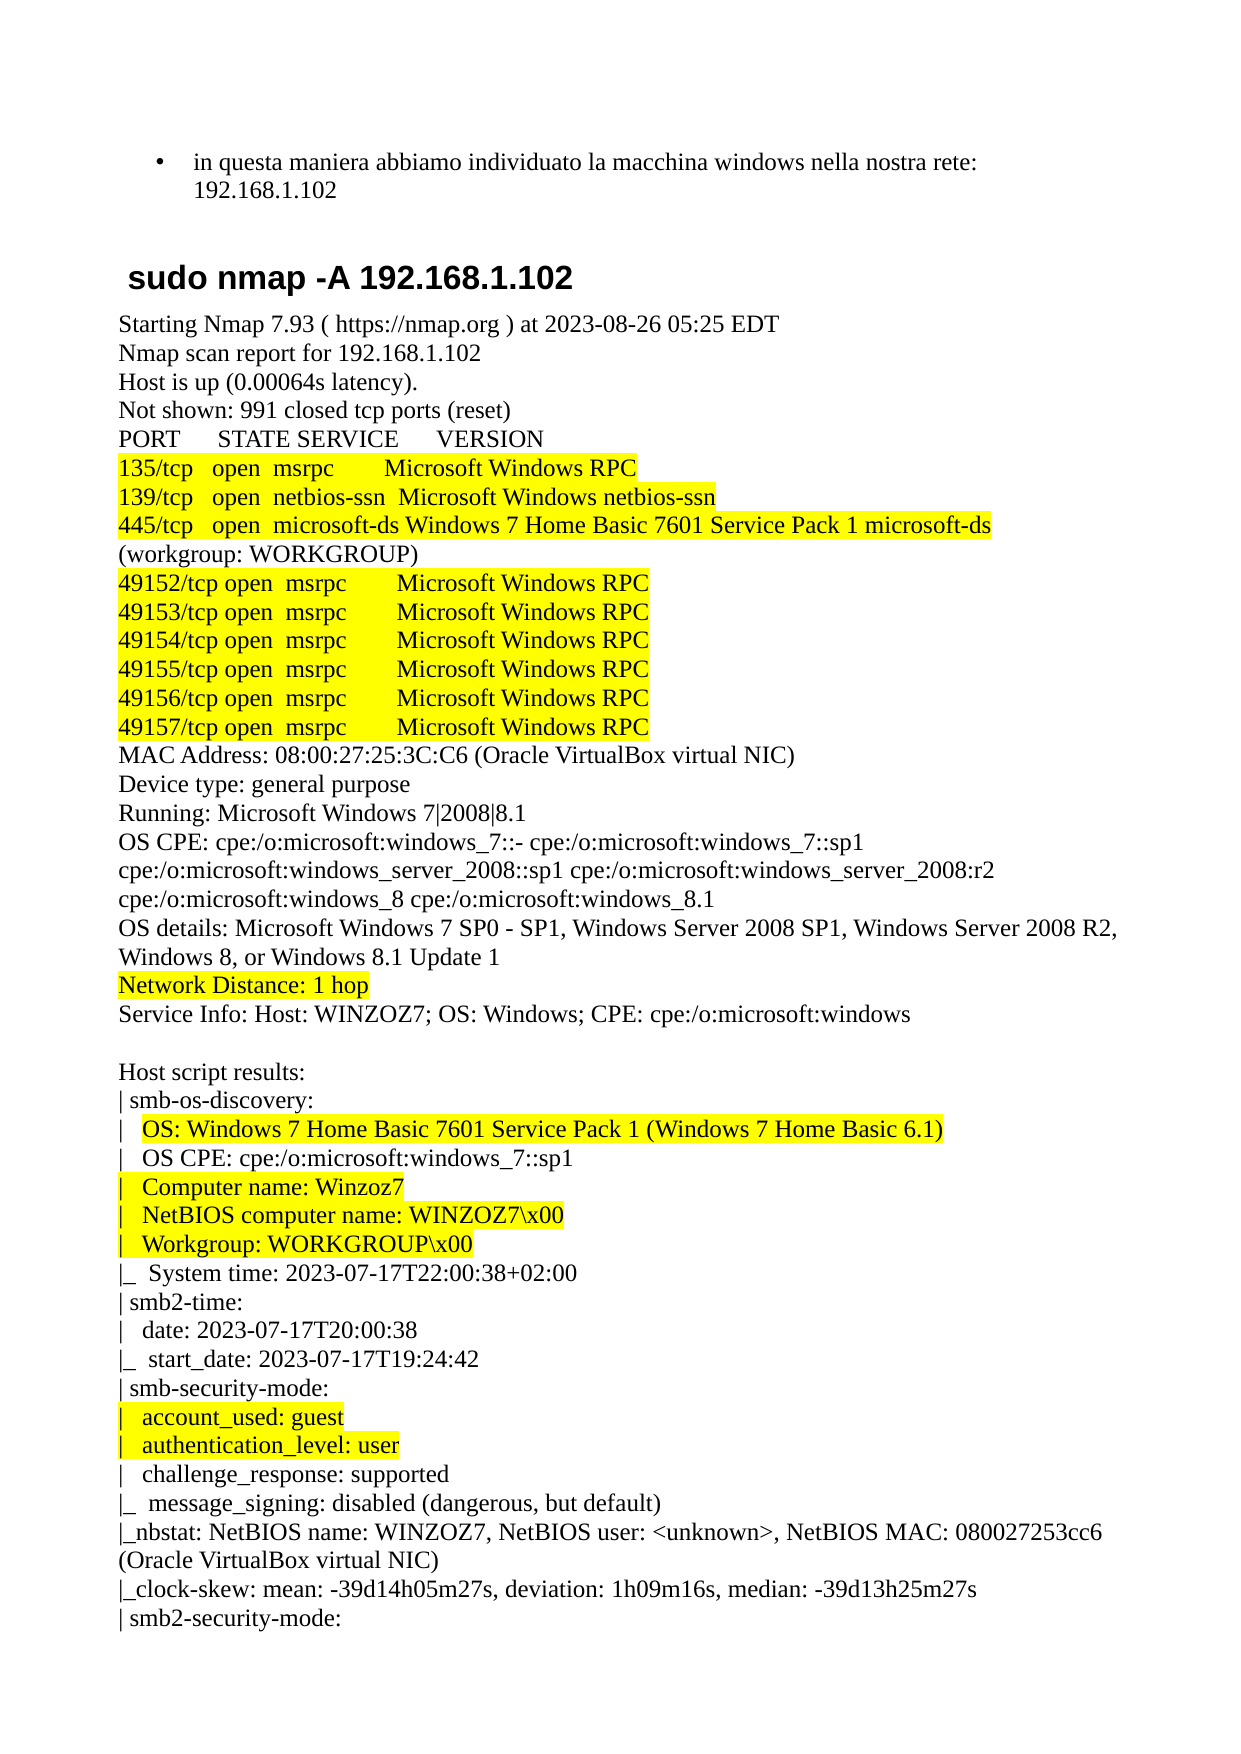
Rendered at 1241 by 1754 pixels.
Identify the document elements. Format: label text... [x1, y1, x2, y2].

text | account_used: guest [118, 1402, 1122, 1431]
text |_ System time: 2023-07-17T22:00:38+02:00 [118, 1258, 1122, 1287]
text | NetBIOS computer name: WINZOZ7\x00 [118, 1201, 1122, 1229]
text | smb2-security-mode: [118, 1603, 1122, 1632]
text | authentication_level: user [118, 1431, 1122, 1459]
text |_clock-skew: mean: -39d14h05m27s, deviation: 1h09m16s, median: -39d13h25m27s [118, 1574, 1122, 1603]
text | challenge_response: supported [118, 1459, 1122, 1488]
text OS CPE: cpe:/o:microsoft:windows_7::- cpe:/o:microsoft:windows_7::sp1 cpe:/o:microsoft:windows_server_2008::sp1 cpe:/o:microsoft:windows_server_2008:r2 cpe:/o:microsoft:windows_8 cpe:/o:microsoft:windows_8.1 [118, 827, 1122, 913]
text | Workgroup: WORKGROUP\x00 [118, 1229, 1122, 1258]
list in questa maniera abbiamo individuato la macchina windows nella nostra rete: 192.168.1.102 [156, 147, 1122, 204]
text Host is up (0.00064s latency). [118, 367, 1122, 396]
text Running: Microsoft Windows 7|2008|8.1 [118, 798, 1122, 827]
text 49154/tcp open msrpc Microsoft Windows RPC [118, 626, 1122, 654]
text 49153/tcp open msrpc Microsoft Windows RPC [118, 597, 1122, 626]
text 135/tcp open msrpc Microsoft Windows RPC [118, 453, 1122, 482]
text | date: 2023-07-17T20:00:38 [118, 1316, 1122, 1344]
text Service Info: Host: WINZOZ7; OS: Windows; CPE: cpe:/o:microsoft:windows [118, 999, 1122, 1028]
text 49157/tcp open msrpc Microsoft Windows RPC [118, 712, 1122, 741]
text |_ message_signing: disabled (dangerous, but default) [118, 1488, 1122, 1517]
text OS details: Microsoft Windows 7 SP0 - SP1, Windows Server 2008 SP1, Windows Server 2008 R2, Windows 8, or Windows 8.1 Update 1 [118, 913, 1122, 971]
text |_ start_date: 2023-07-17T19:24:42 [118, 1344, 1122, 1373]
text Not shown: 991 closed tcp ports (reset) [118, 396, 1122, 424]
text 49155/tcp open msrpc Microsoft Windows RPC [118, 654, 1122, 683]
text 49156/tcp open msrpc Microsoft Windows RPC [118, 683, 1122, 712]
text Network Distance: 1 hop [118, 971, 1122, 999]
text | smb-os-discovery: [118, 1086, 1122, 1114]
text Host script results: [118, 1057, 1122, 1086]
text 445/tcp open microsoft-ds Windows 7 Home Basic 7601 Service Pack 1 microsoft-ds (workgroup: WORKGROUP) [118, 511, 1122, 568]
subtitle sudo nmap -A 192.168.1.102 [118, 258, 1122, 297]
text |_nbstat: NetBIOS name: WINZOZ7, NetBIOS user: <unknown>, NetBIOS MAC: 080027253cc6 (Oracle VirtualBox virtual NIC) [118, 1517, 1122, 1574]
text 49152/tcp open msrpc Microsoft Windows RPC [118, 568, 1122, 597]
text | smb-security-mode: [118, 1373, 1122, 1402]
text MAC Address: 08:00:27:25:3C:C6 (Oracle VirtualBox virtual NIC) [118, 741, 1122, 769]
text | OS: Windows 7 Home Basic 7601 Service Pack 1 (Windows 7 Home Basic 6.1) [118, 1114, 1122, 1143]
text | smb2-time: [118, 1287, 1122, 1316]
text | OS CPE: cpe:/o:microsoft:windows_7::sp1 [118, 1143, 1122, 1172]
text 139/tcp open netbios-ssn Microsoft Windows netbios-ssn [118, 482, 1122, 511]
text PORT STATE SERVICE VERSION [118, 424, 1122, 453]
text | Computer name: Winzoz7 [118, 1172, 1122, 1201]
text Starting Nmap 7.93 ( https://nmap.org ) at 2023-08-26 05:25 EDT [118, 309, 1122, 338]
text Device type: general purpose [118, 769, 1122, 798]
text Nmap scan report for 192.168.1.102 [118, 338, 1122, 367]
